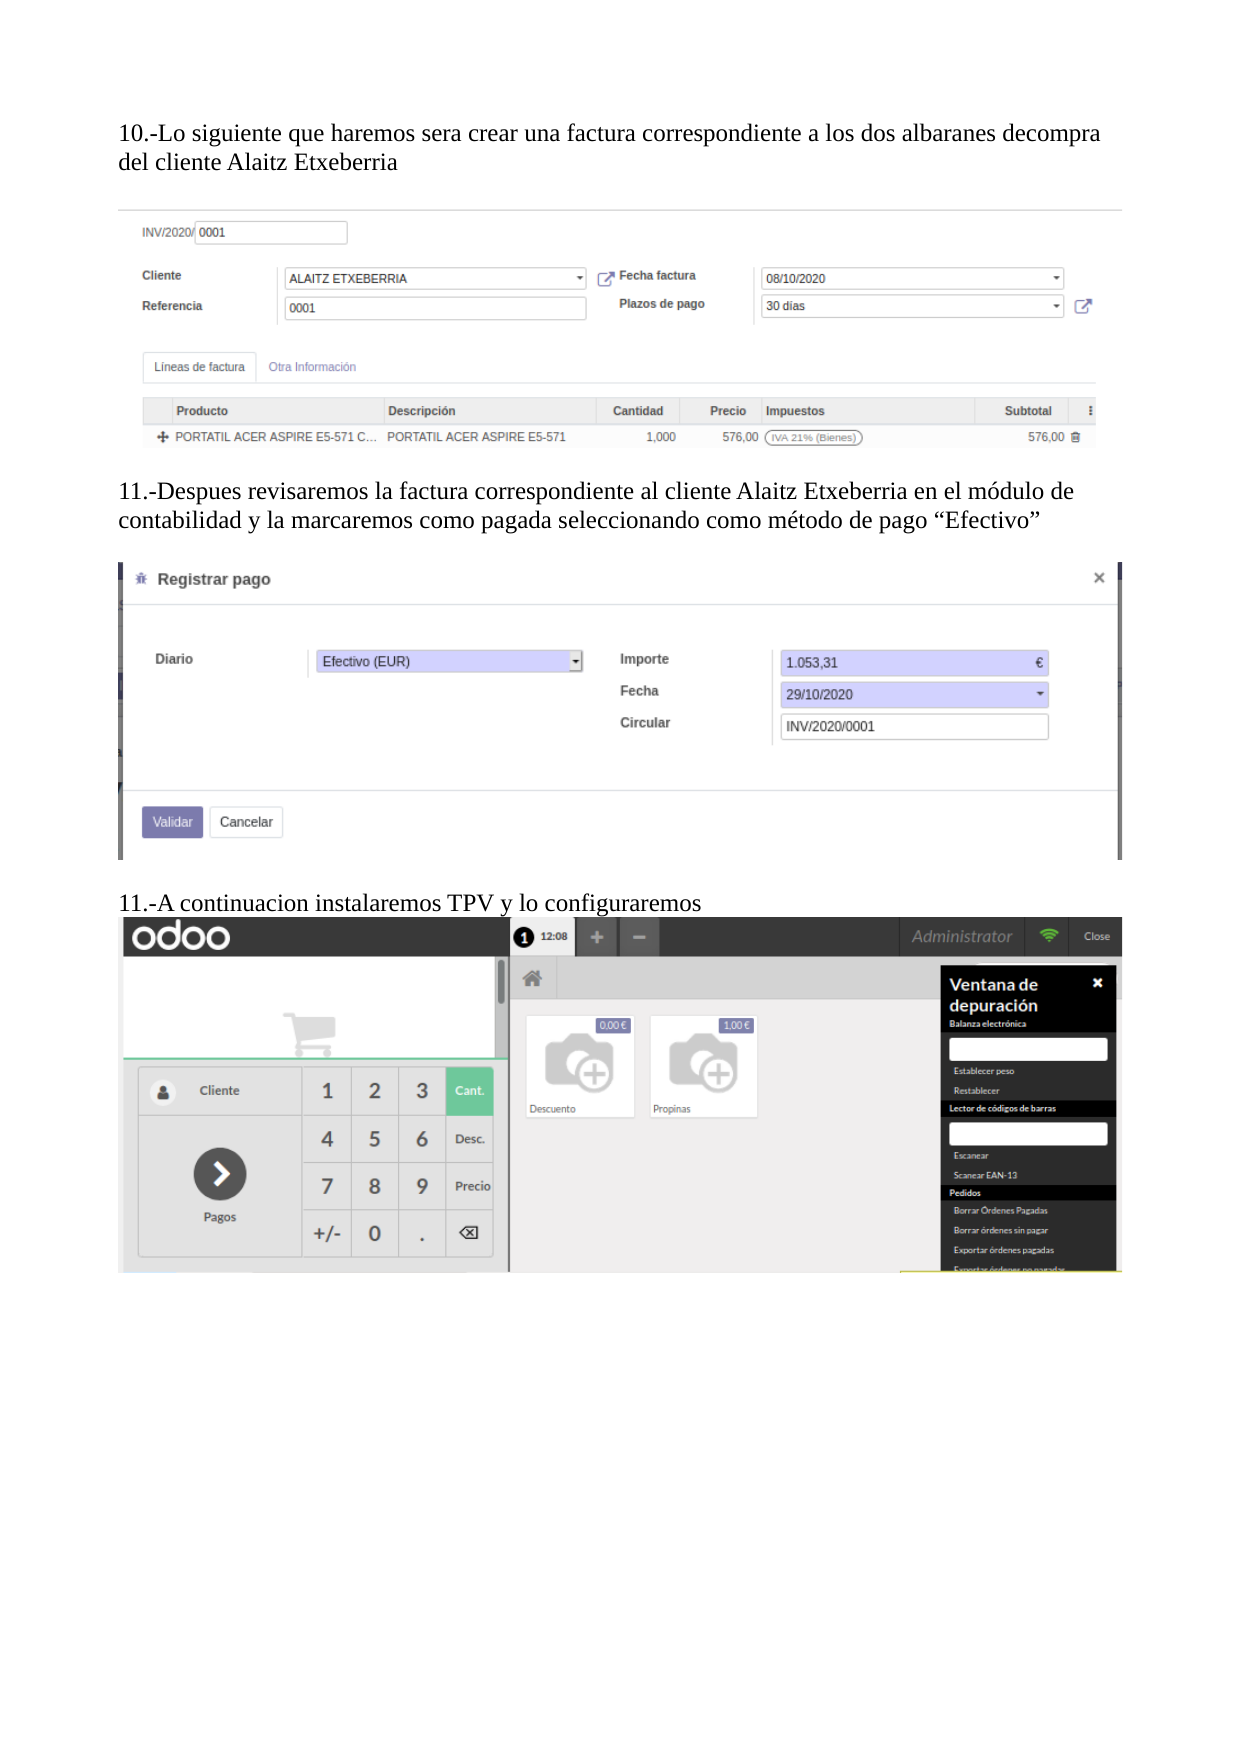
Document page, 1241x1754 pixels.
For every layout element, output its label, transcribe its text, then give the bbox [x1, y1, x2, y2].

picture [118, 204, 1123, 448]
picture [118, 562, 1123, 860]
text 11.-Despues revisaremos la factura correspondiente al cliente Alaitz Etxeberria en el módulo de contabilidad y la marcaremos como pagada seleccionando como método de pago “Efectivo” [118, 476, 1122, 534]
text 11.-A continuacion instalaremos TPV y lo configuraremos [118, 888, 1122, 917]
picture [118, 917, 1123, 1273]
text 10.-Lo siguiente que haremos sera crear una factura correspondiente a los dos albaranes decompra del cliente Alaitz Etxeberria [118, 118, 1122, 176]
